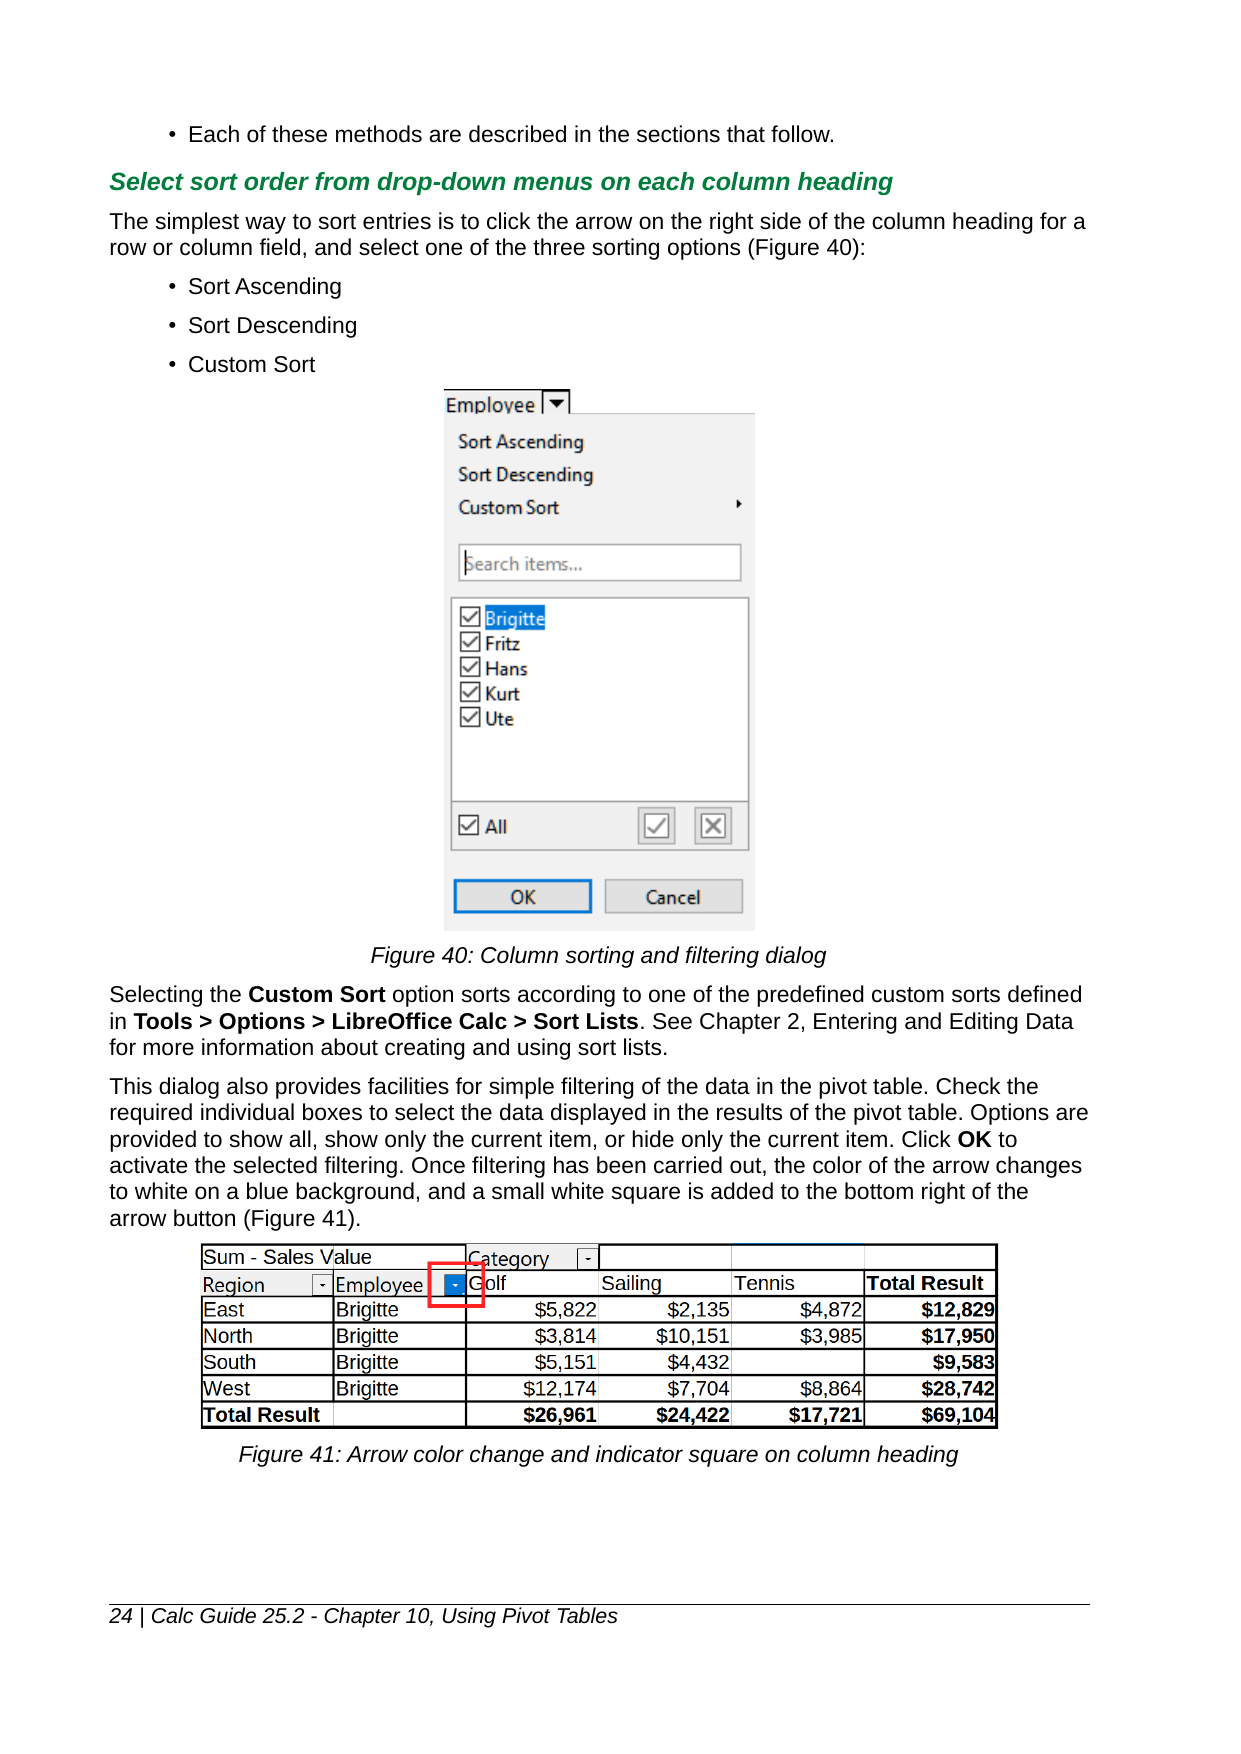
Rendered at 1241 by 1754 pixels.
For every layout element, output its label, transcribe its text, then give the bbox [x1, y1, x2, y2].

list Sort Ascending [168, 273, 1090, 299]
text Figure 40: Column sorting and filtering dialog [370, 942, 829, 969]
list Custom Sort [168, 351, 1090, 377]
text This dialog also provides facilities for simple filtering of the data in the pivot table. Check the required individual boxes to select the data displayed in the results of the pivot table. Options are provided to show all, show only the current item, or hide only the current item. Click OK to activate the selected filtering. Once filtering has been carried out, the color of the arrow changes to white on a blue background, and a small white square is added to the bottom right of the arrow button (Figure 41). [109, 1073, 1090, 1231]
picture [200, 1243, 999, 1429]
list The simplest way to sort entries is to click the arrow on the right side of the column heading for a row or column field, and select one of the three sorting options (Figure 40): [109, 208, 1090, 261]
subtitle Select sort order from drop-down menus on each column heading [109, 167, 1090, 196]
text Figure 41: Arrow color change and indicator square on column heading [201, 1441, 998, 1468]
list Sort Descending [168, 312, 1090, 338]
text Selecting the Custom Sort option sorts according to one of the predefined custom sorts defined in Tools > Options > LibreOffice Calc > Sort Lists. See Chapter 2, Entering and Editing Data for more information about creating and using sort lists. [109, 981, 1090, 1060]
picture [443, 389, 755, 931]
list Each of these methods are described in the sections that follow. [168, 121, 1090, 147]
